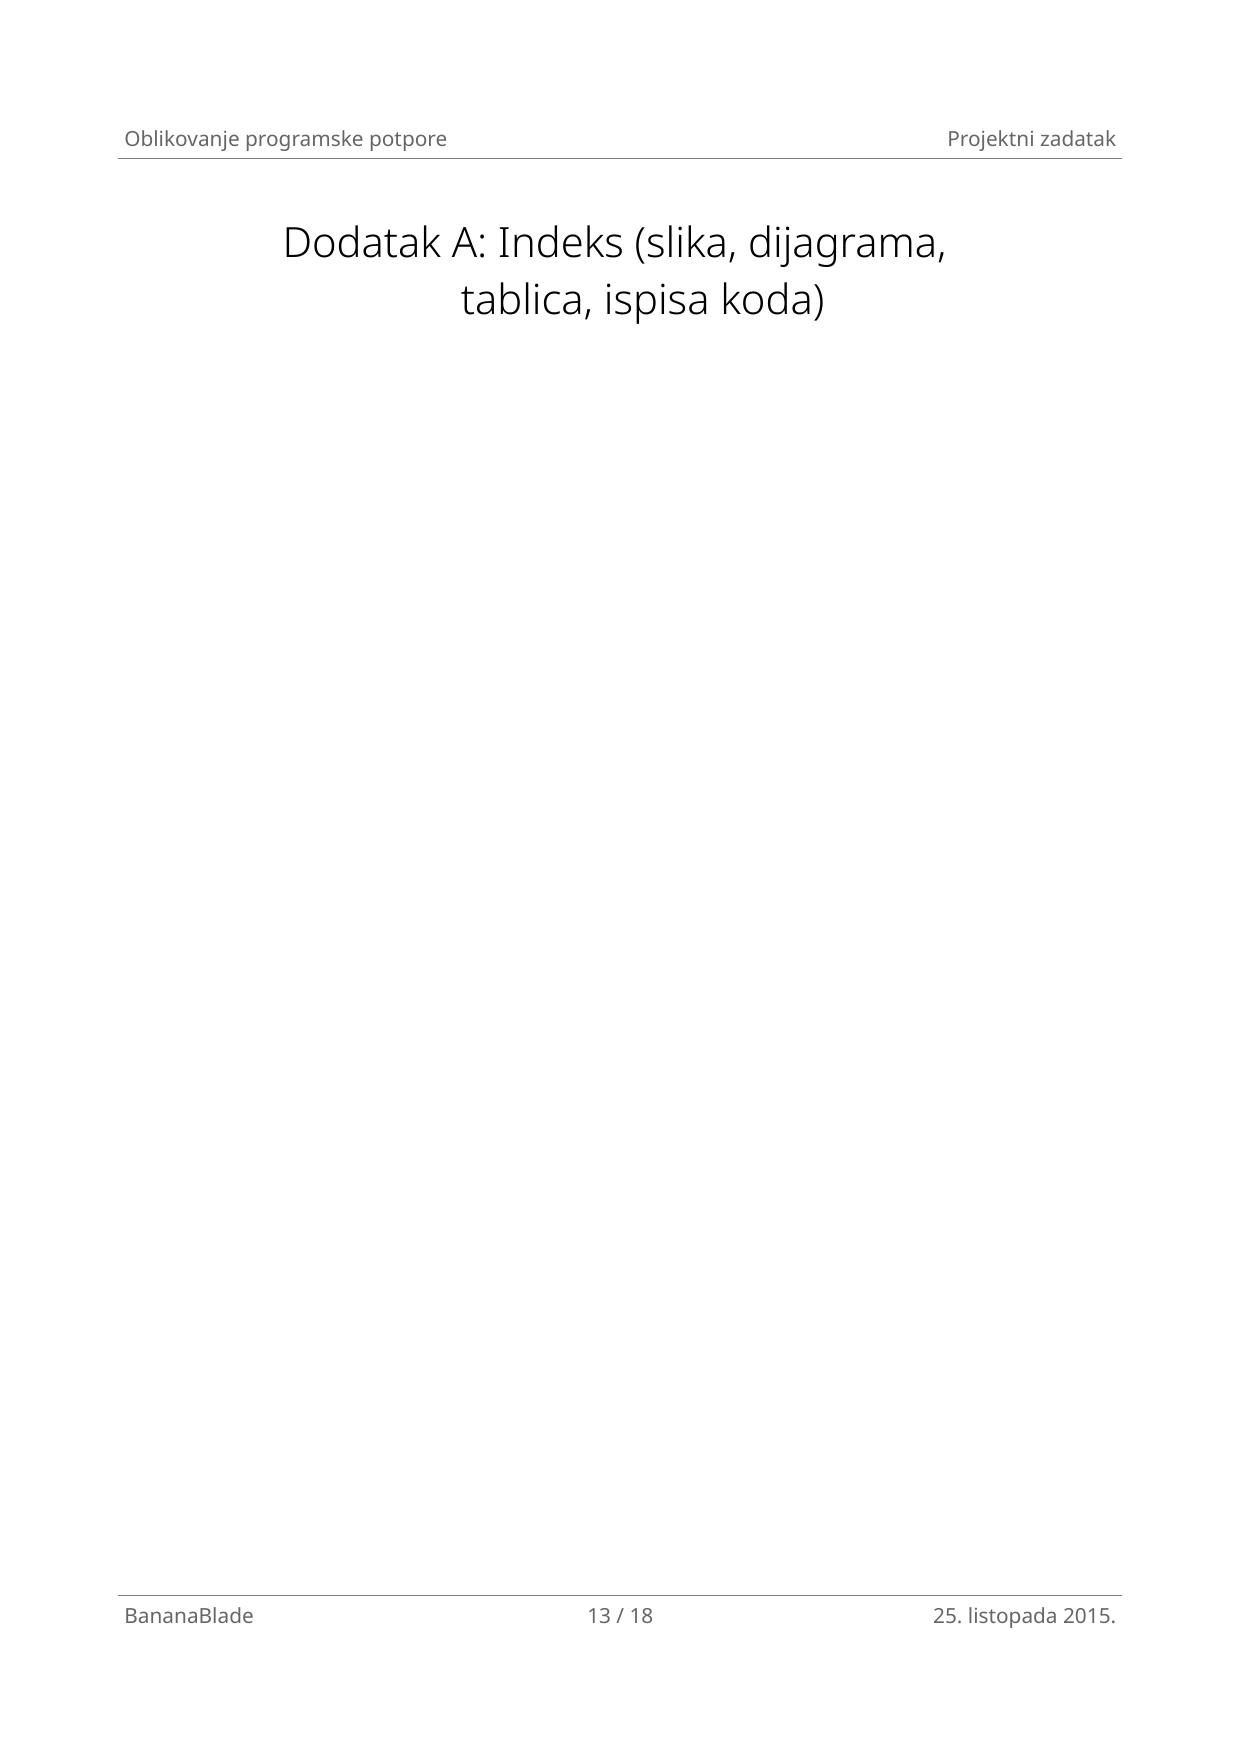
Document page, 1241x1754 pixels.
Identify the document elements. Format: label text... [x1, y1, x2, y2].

subtitle Dodatak A: Indeks (slika, dijagrama, tablica, ispisa koda) [118, 213, 1122, 327]
